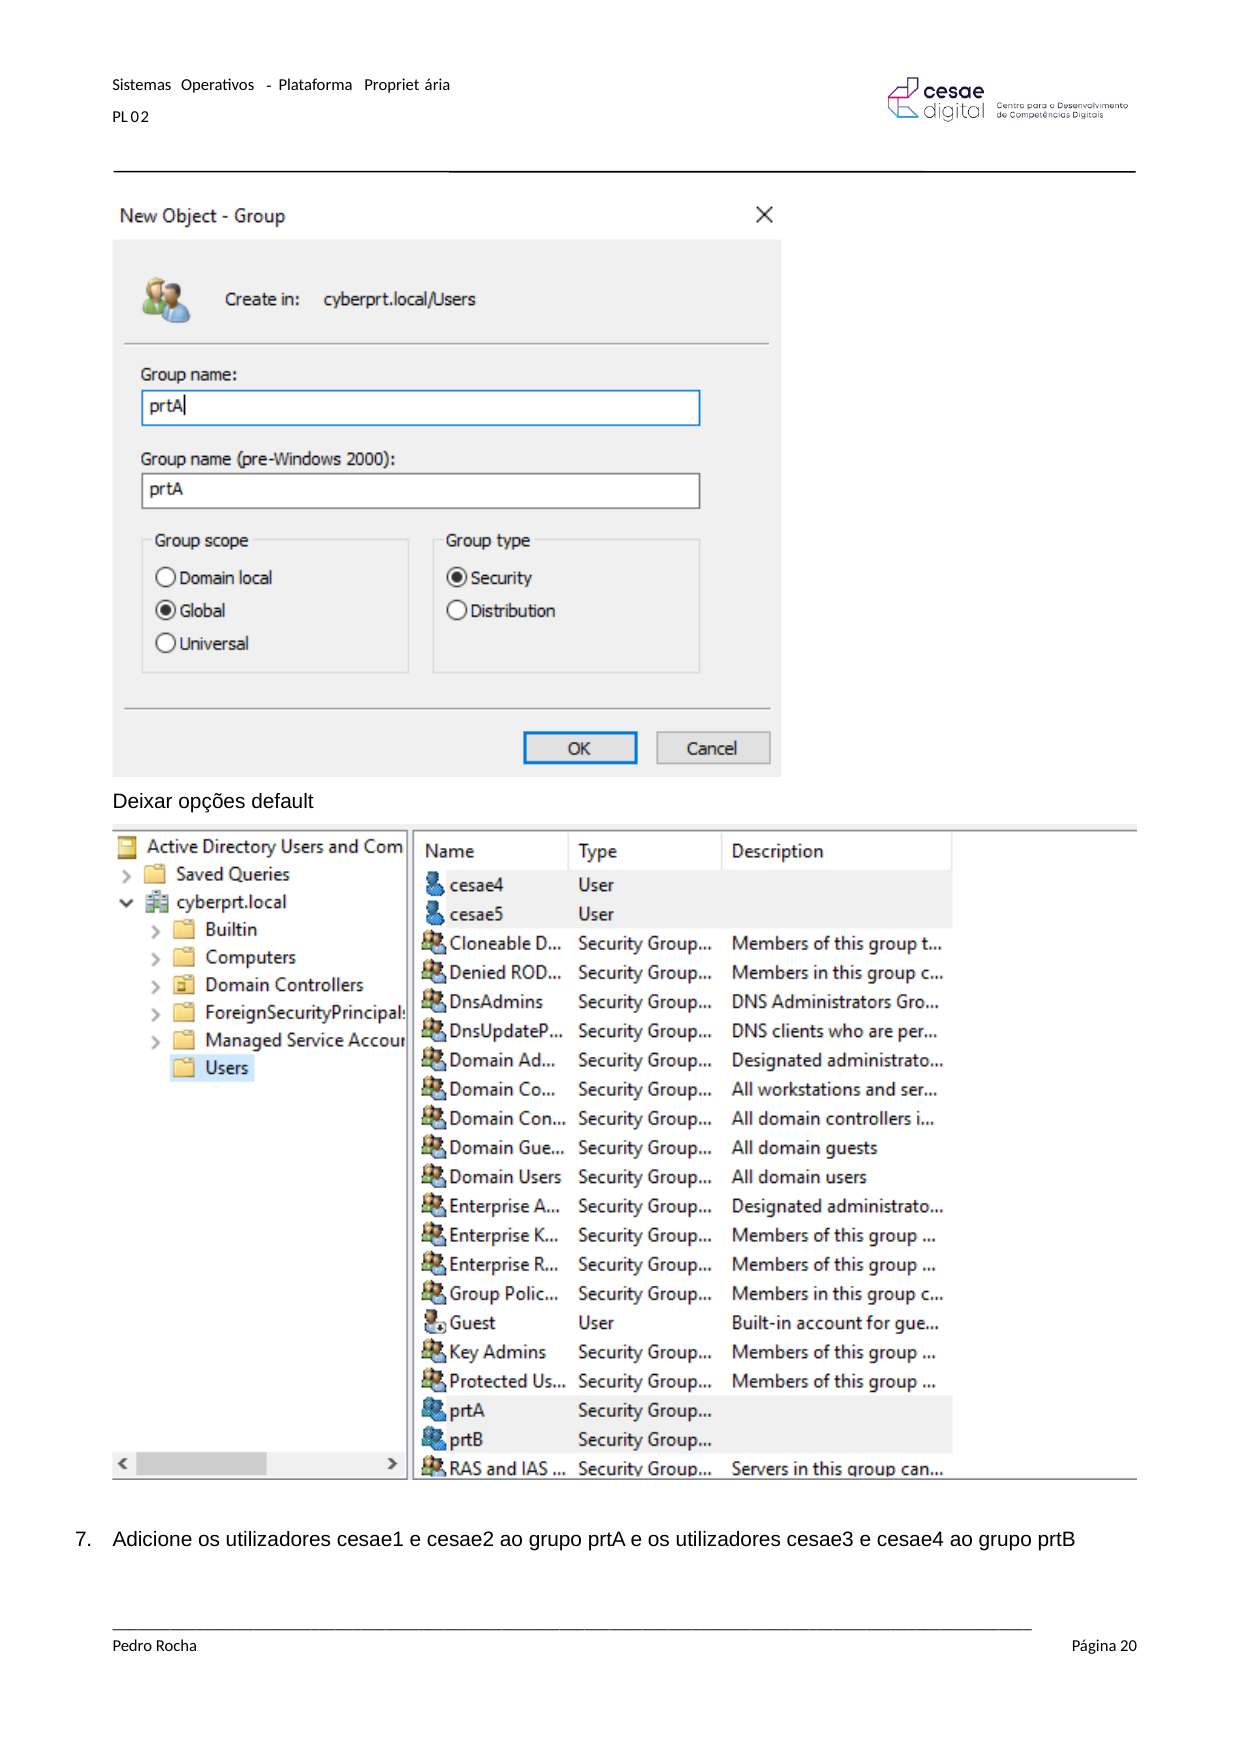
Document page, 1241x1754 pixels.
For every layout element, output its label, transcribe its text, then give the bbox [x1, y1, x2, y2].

text Deixar opções default [112, 789, 1137, 813]
list Adicione os utilizadores cesae1 e cesae2 ao grupo prtA e os utilizadores cesae3 e cesae4 ao grupo prtB [75, 1527, 1137, 1551]
